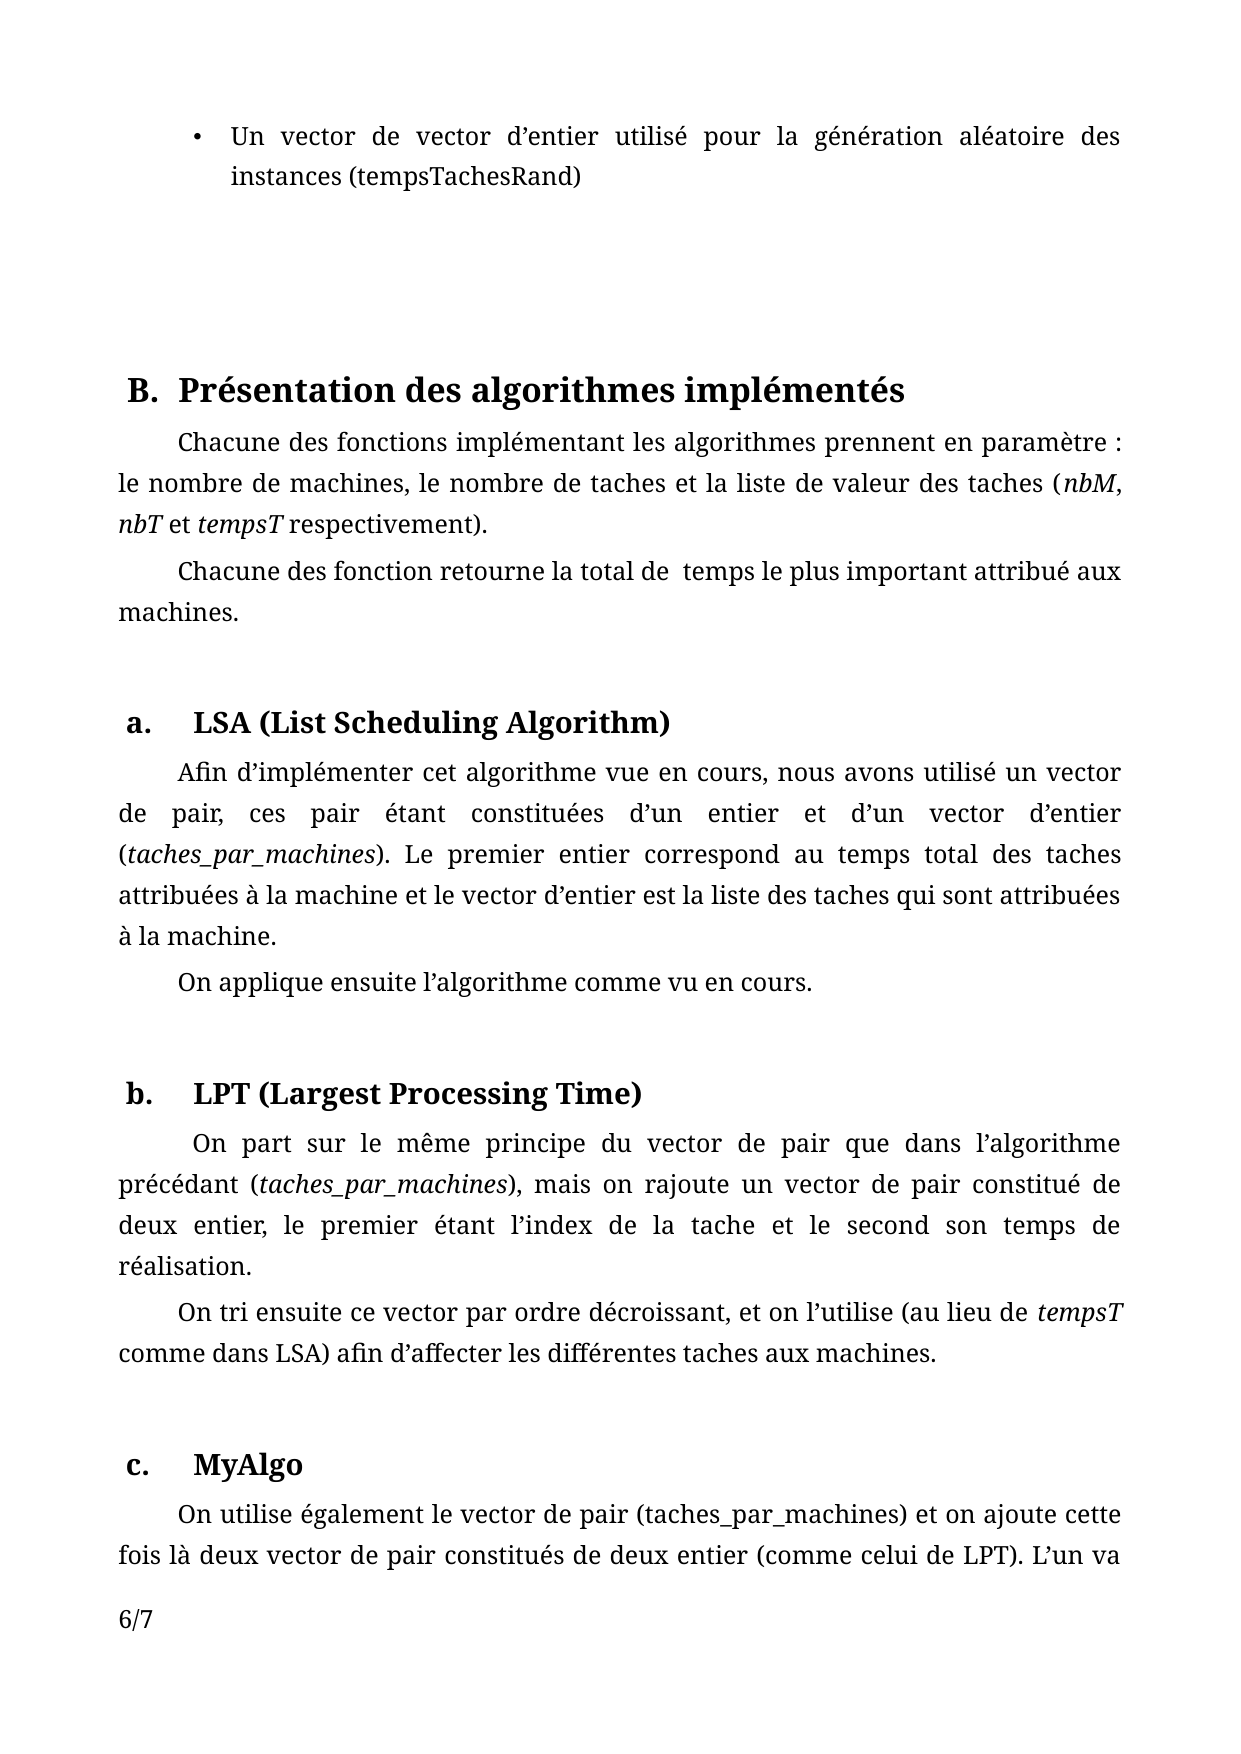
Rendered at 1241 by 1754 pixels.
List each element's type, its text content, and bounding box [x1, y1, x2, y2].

text On applique ensuite l’algorithme comme vu en cours. [118, 965, 1122, 999]
text On tri ensuite ce vector par ordre décroissant, et on l’utilise (au lieu de tempsT comme dans LSA) afin d’affecter les différentes taches aux machines. [118, 1295, 1122, 1370]
list Un vector de vector d’entier utilisé pour la génération aléatoire des instances (tempsTachesRand) [193, 118, 1122, 193]
subtitle LSA (List Scheduling Algorithm) [118, 702, 1122, 742]
text Chacune des fonctions implémentant les algorithmes prennent en paramètre : le nombre de machines, le nombre de taches et la liste de valeur des taches (nbM, nbT et tempsT respectivement). [118, 425, 1122, 541]
text On utilise également le vector de pair (taches_par_machines) et on ajoute cette fois là deux vector de pair constitués de deux entier (comme celui de LPT). L’un va [118, 1496, 1122, 1571]
subtitle MyAlgo [118, 1444, 1122, 1484]
text Chacune des fonction retourne la total de temps le plus important attribué aux machines. [118, 553, 1122, 628]
subtitle LPT (Largest Processing Time) [118, 1073, 1122, 1113]
text On part sur le même principe du vector de pair que dans l’algorithme précédant (taches_par_machines), mais on rajoute un vector de pair constitué de deux entier, le premier étant l’index de la tache et le second son temps de réalisation. [118, 1126, 1122, 1282]
text Afin d’implémenter cet algorithme vue en cours, nous avons utilisé un vector de pair, ces pair étant constituées d’un entier et d’un vector d’entier (taches_par_machines). Le premier entier correspond au temps total des taches attribuées à la machine et le vector d’entier est la liste des taches qui sont attribuées à la machine. [118, 755, 1122, 952]
subtitle Présentation des algorithmes implémentés [118, 367, 1122, 413]
